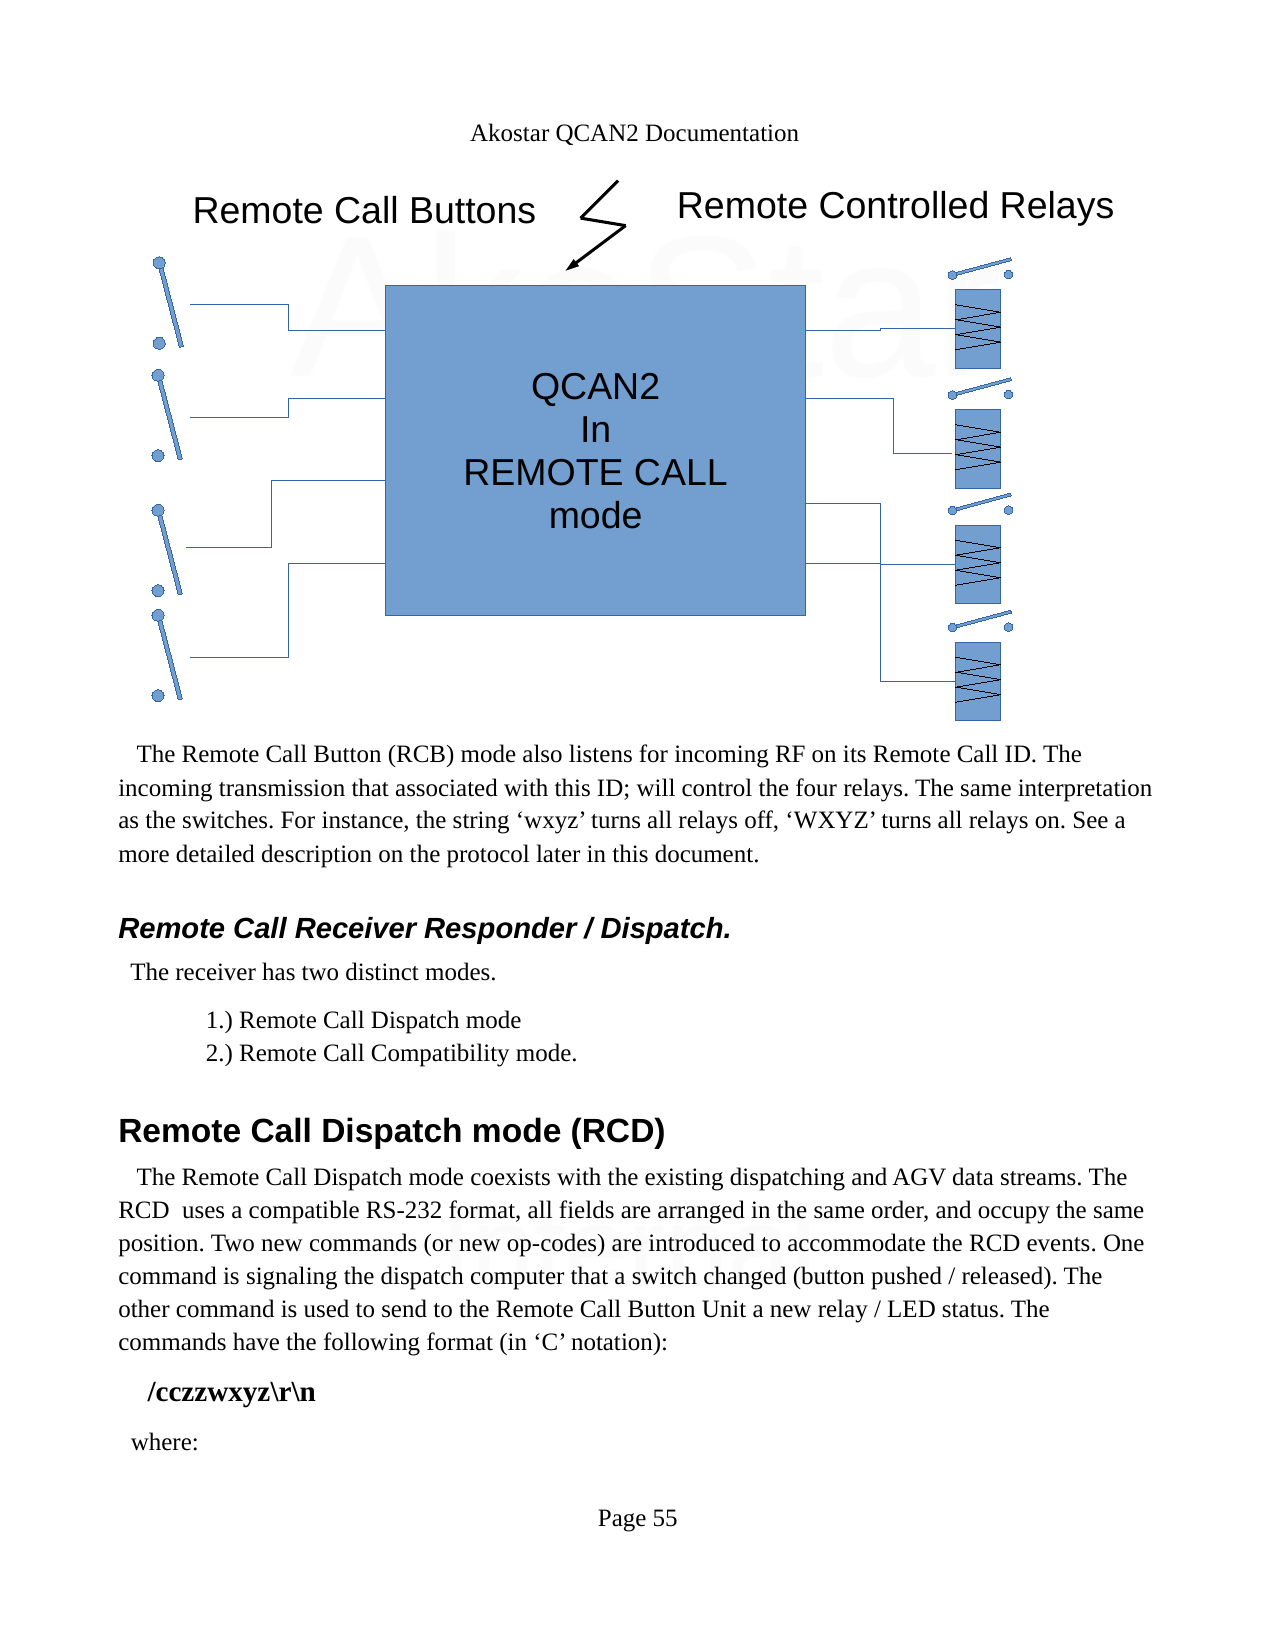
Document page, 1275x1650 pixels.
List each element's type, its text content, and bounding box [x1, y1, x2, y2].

subtitle Remote Call Receiver Responder / Dispatch. [118, 911, 1157, 945]
text The receiver has two distinct modes. [118, 957, 1157, 986]
text where: [118, 1427, 1157, 1456]
subtitle Remote Call Dispatch mode (RCD) [118, 1111, 1157, 1149]
text /cczzwxyz\r\n [118, 1374, 1157, 1408]
text 1.) Remote Call Dispatch mode 2.) Remote Call Compatibility mode. [206, 1005, 1157, 1067]
text The Remote Call Dispatch mode coexists with the existing dispatching and AGV data streams. The RCD uses a compatible RS-232 format, all fields are arranged in the same order, and occupy the same position. Two new commands (or new op-codes) are introduced to accommodate the RCD events. One command is signaling the dispatch computer that a switch changed (button pushed / released). The other command is used to send to the Remote Call Button Unit a new relay / LED status. The commands have the following format (in ‘C’ notation): [118, 1162, 1157, 1356]
text The Remote Call Button (RCB) mode also listens for incoming RF on its Remote Call ID. The incoming transmission that associated with this ID; will control the four relays. The same interpretation as the switches. For instance, the string ‘wxyz’ turns all relays off, ‘WXYZ’ turns all relays on. See a more detailed description on the protocol later in this document. [118, 739, 1157, 867]
